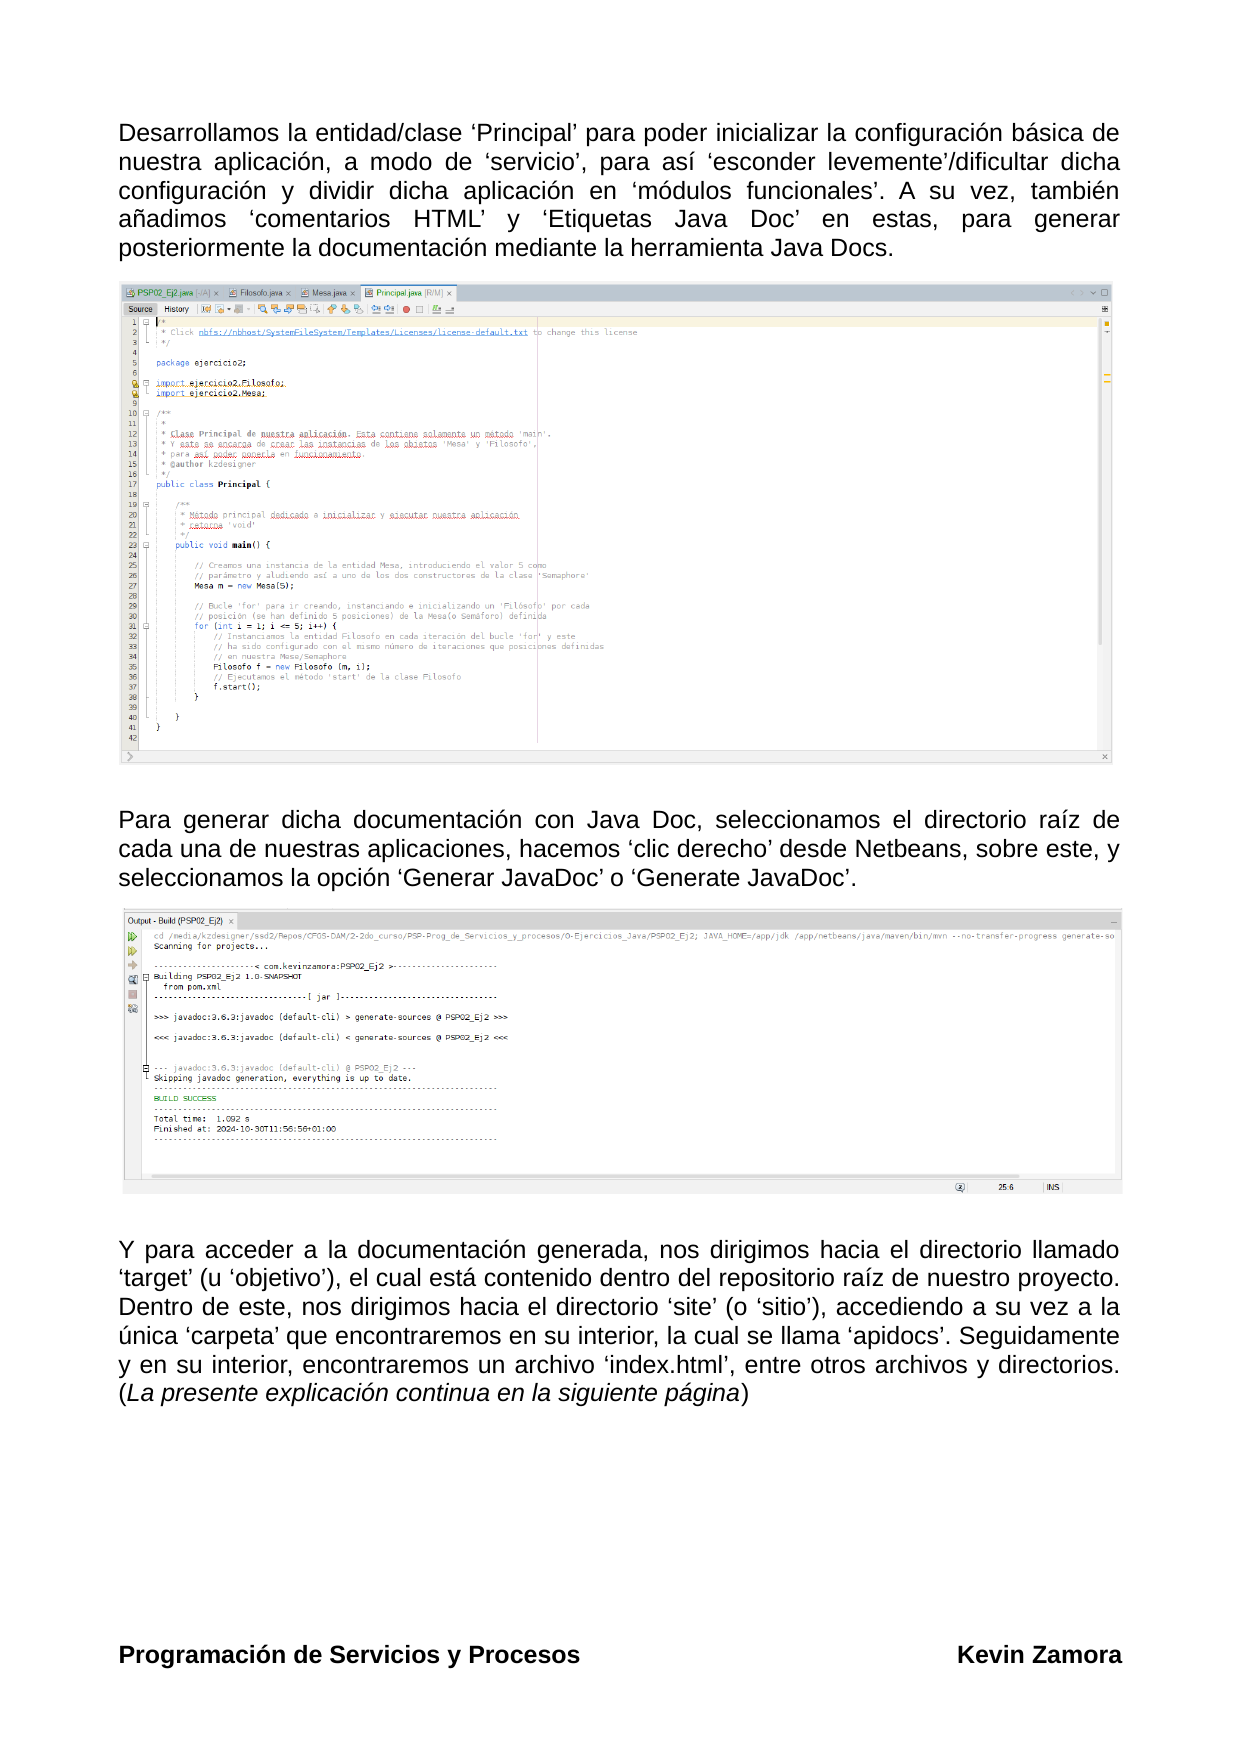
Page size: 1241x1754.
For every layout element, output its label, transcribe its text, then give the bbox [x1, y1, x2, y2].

text Desarrollamos la entidad/clase ‘Principal’ para poder inicializar la configuración básica de nuestra aplicación, a modo de ‘servicio’, para así ‘esconder levemente’/dificultar dicha configuración y dividir dicha aplicación en ‘módulos funcionales’. A su vez, también añadimos ‘comentarios HTML’ y ‘Etiquetas Java Doc’ en estas, para generar posteriormente la documentación mediante la herramienta Java Docs. [118, 118, 1122, 262]
text Para generar dicha documentación con Java Doc, seleccionamos el directorio raíz de cada una de nuestras aplicaciones, hacemos ‘clic derecho’ desde Netbeans, sobre este, y seleccionamos la opción ‘Generar JavaDoc’ o ‘Generate JavaDoc’. [118, 805, 1122, 892]
text Y para acceder a la documentación generada, nos dirigimos hacia el directorio llamado ‘target’ (u ‘objetivo’), el cual está contenido dentro del repositorio raíz de nuestro proyecto. Dentro de este, nos dirigimos hacia el directorio ‘site’ (o ‘sitio’), accediendo a su vez a la única ‘carpeta’ que encontraremos en su interior, la cual se llama ‘apidocs’. Seguidamente y en su interior, encontraremos un archivo ‘index.html’, entre otros archivos y directorios. (La presente explicación continua en la siguiente página) [118, 1235, 1122, 1407]
picture [119, 281, 1113, 765]
